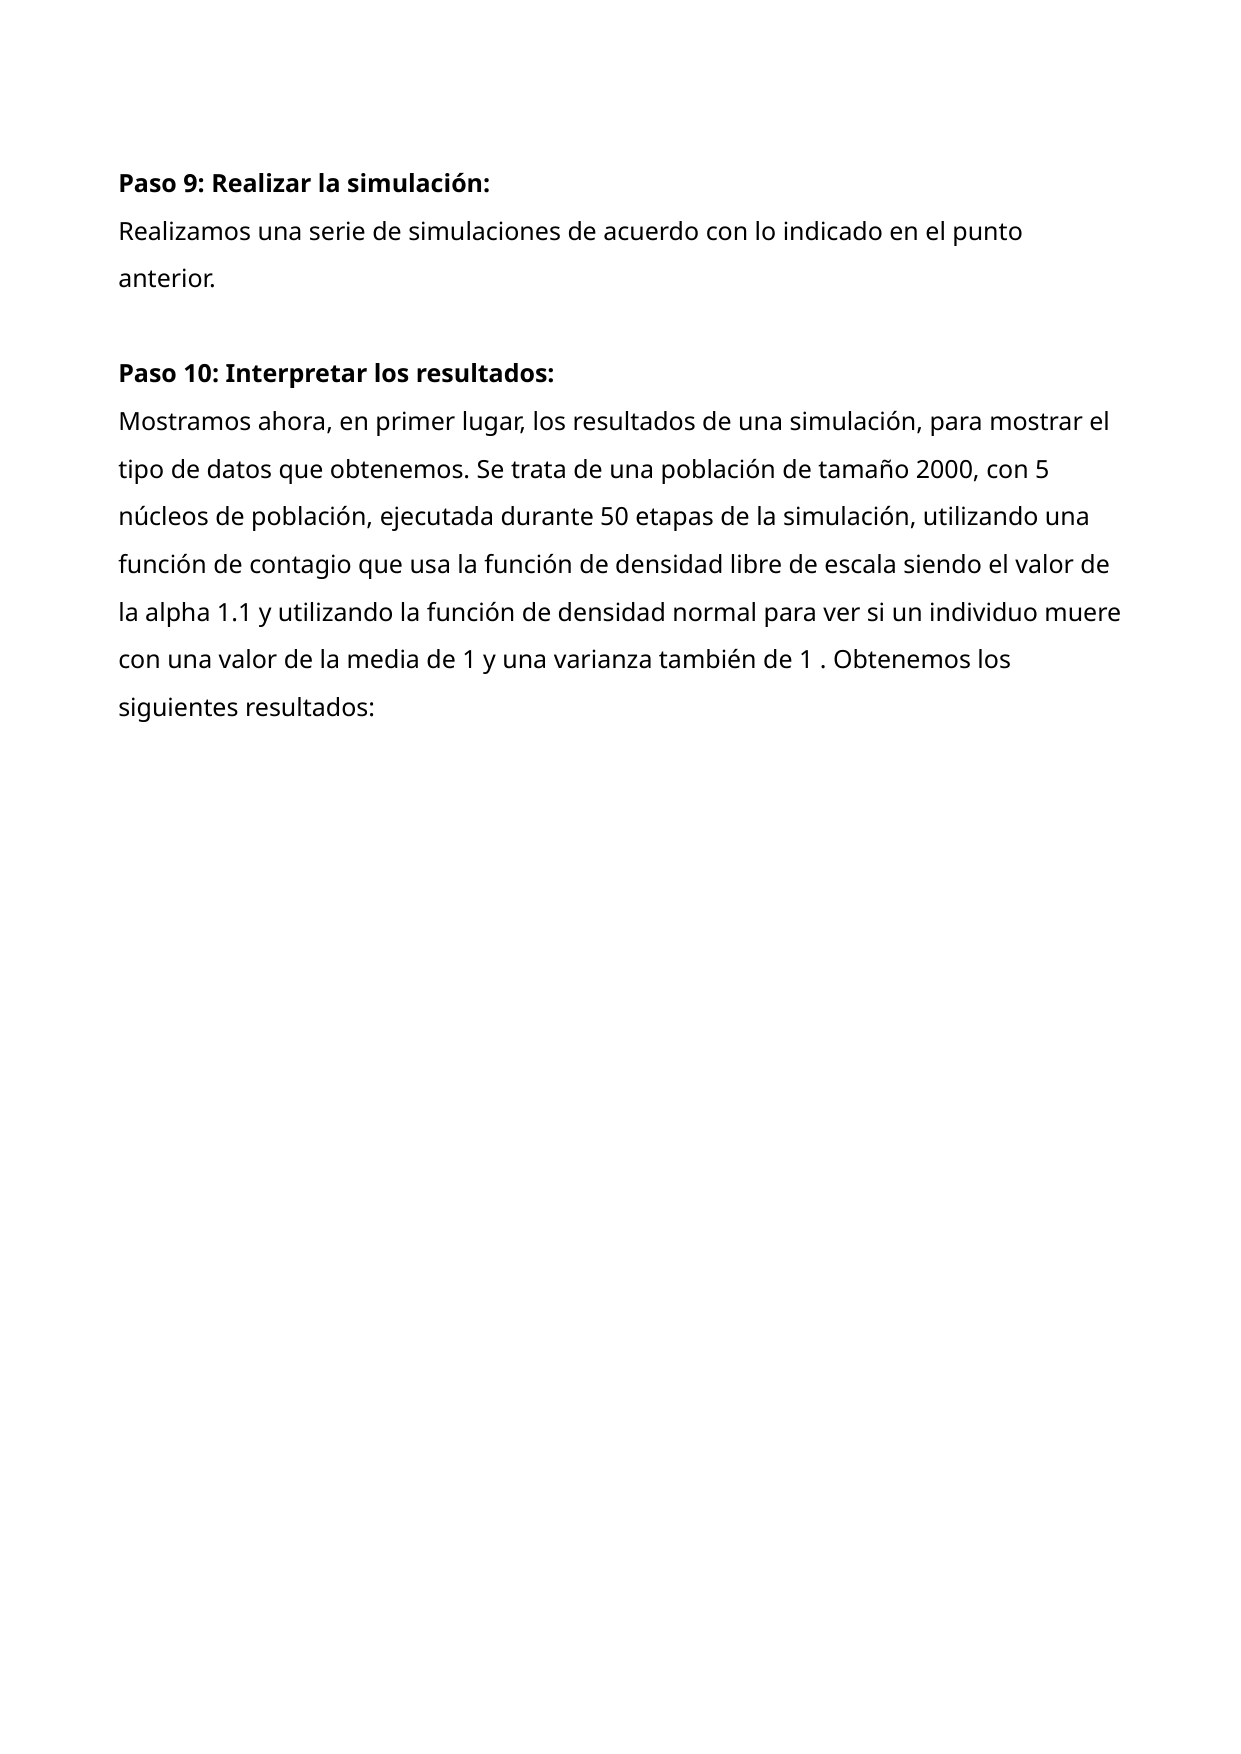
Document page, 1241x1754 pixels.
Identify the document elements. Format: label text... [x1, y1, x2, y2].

text Paso 10: Interpretar los resultados: [118, 356, 1122, 390]
text Paso 9: Realizar la simulación: [118, 166, 1122, 200]
text Realizamos una serie de simulaciones de acuerdo con lo indicado en el punto anterior. [118, 213, 1122, 295]
text Mostramos ahora, en primer lugar, los resultados de una simulación, para mostrar el tipo de datos que obtenemos. Se trata de una población de tamaño 2000, con 5 núcleos de población, ejecutada durante 50 etapas de la simulación, utilizando una función de contagio que usa la función de densidad libre de escala siendo el valor de la alpha 1.1 y utilizando la función de densidad normal para ver si un individuo muere con una valor de la media de 1 y una varianza también de 1 . Obtenemos los siguientes resultados: [118, 404, 1122, 723]
